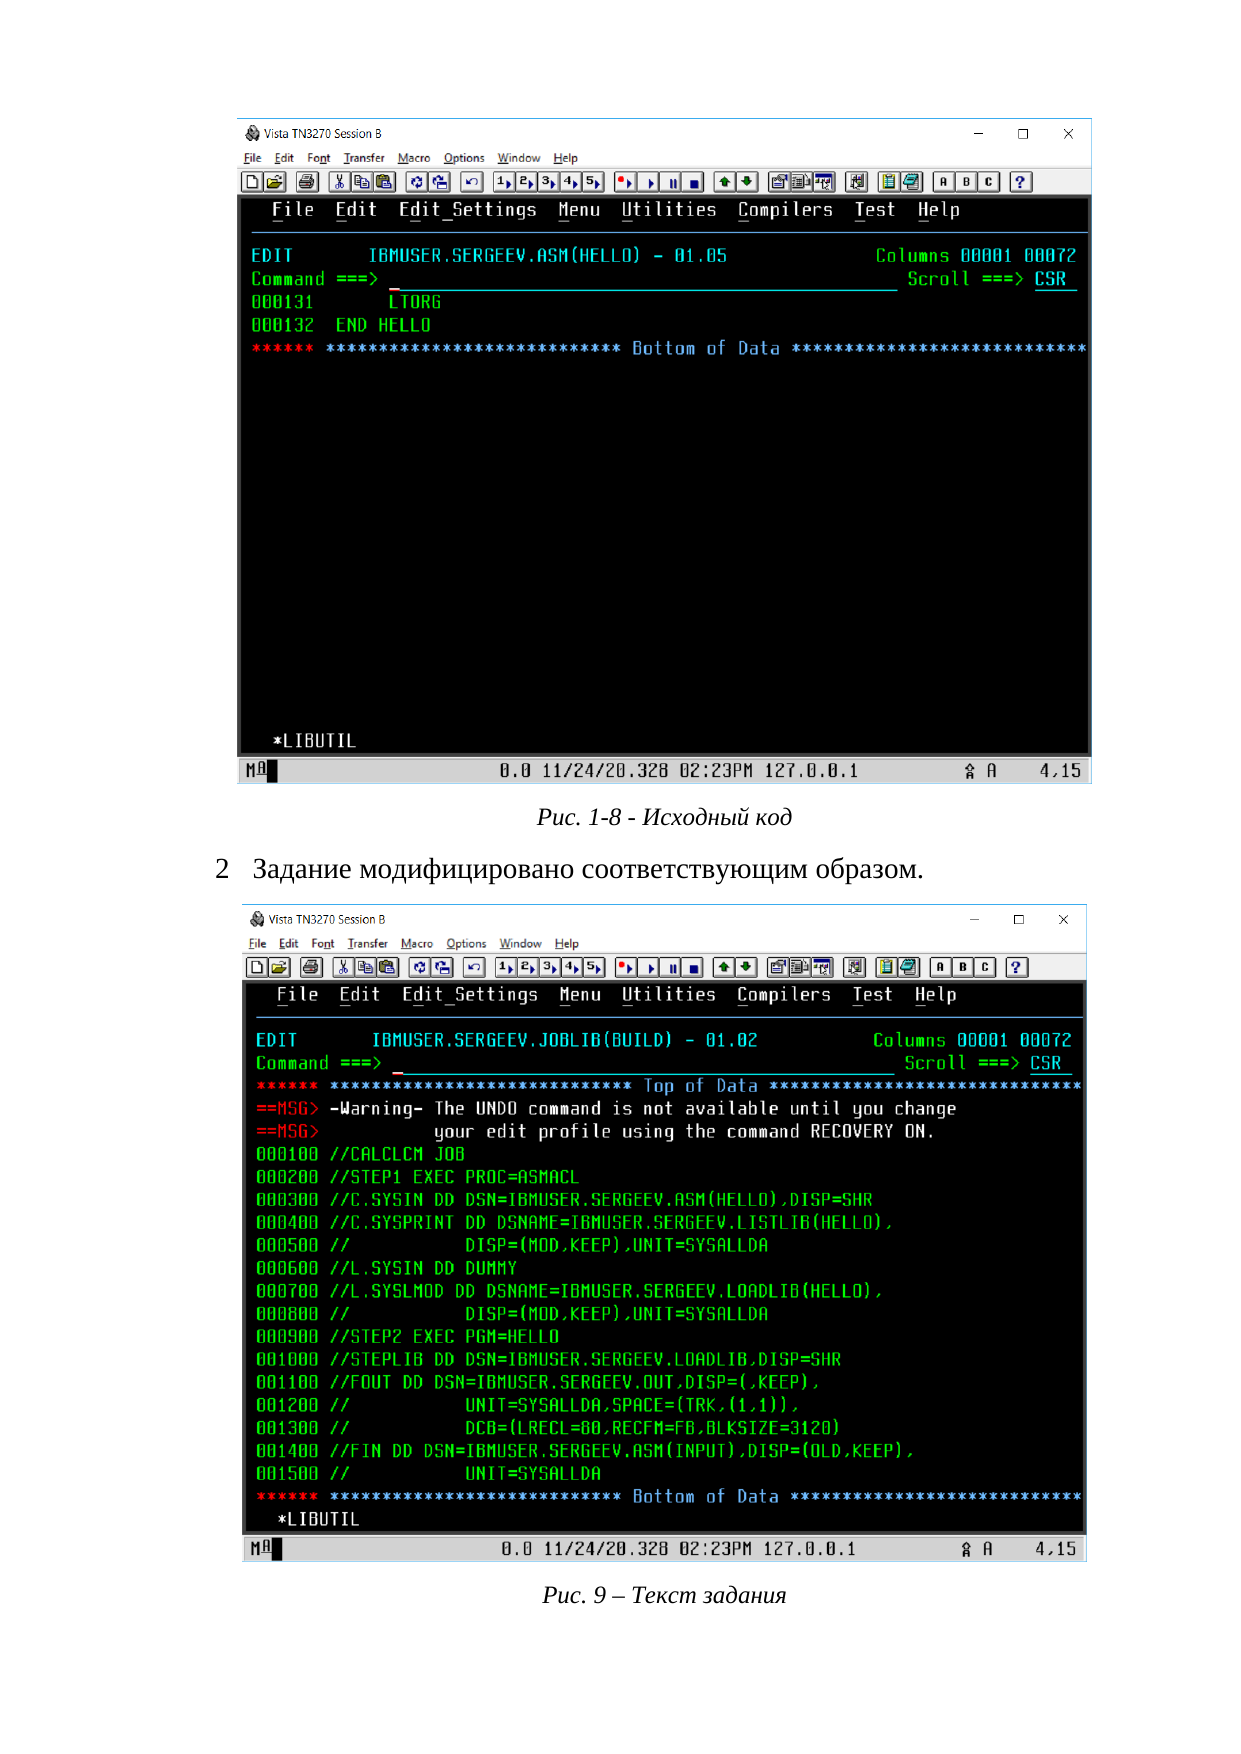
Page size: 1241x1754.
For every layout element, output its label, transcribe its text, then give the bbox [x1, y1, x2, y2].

list Задание модифицировано соответствующим образом. [215, 852, 1152, 885]
text Рис. 1-8 - Исходный код [177, 802, 1152, 831]
text Рис. 9 – Текст задания [177, 1581, 1152, 1609]
picture [242, 904, 1087, 1562]
picture [237, 118, 1092, 784]
